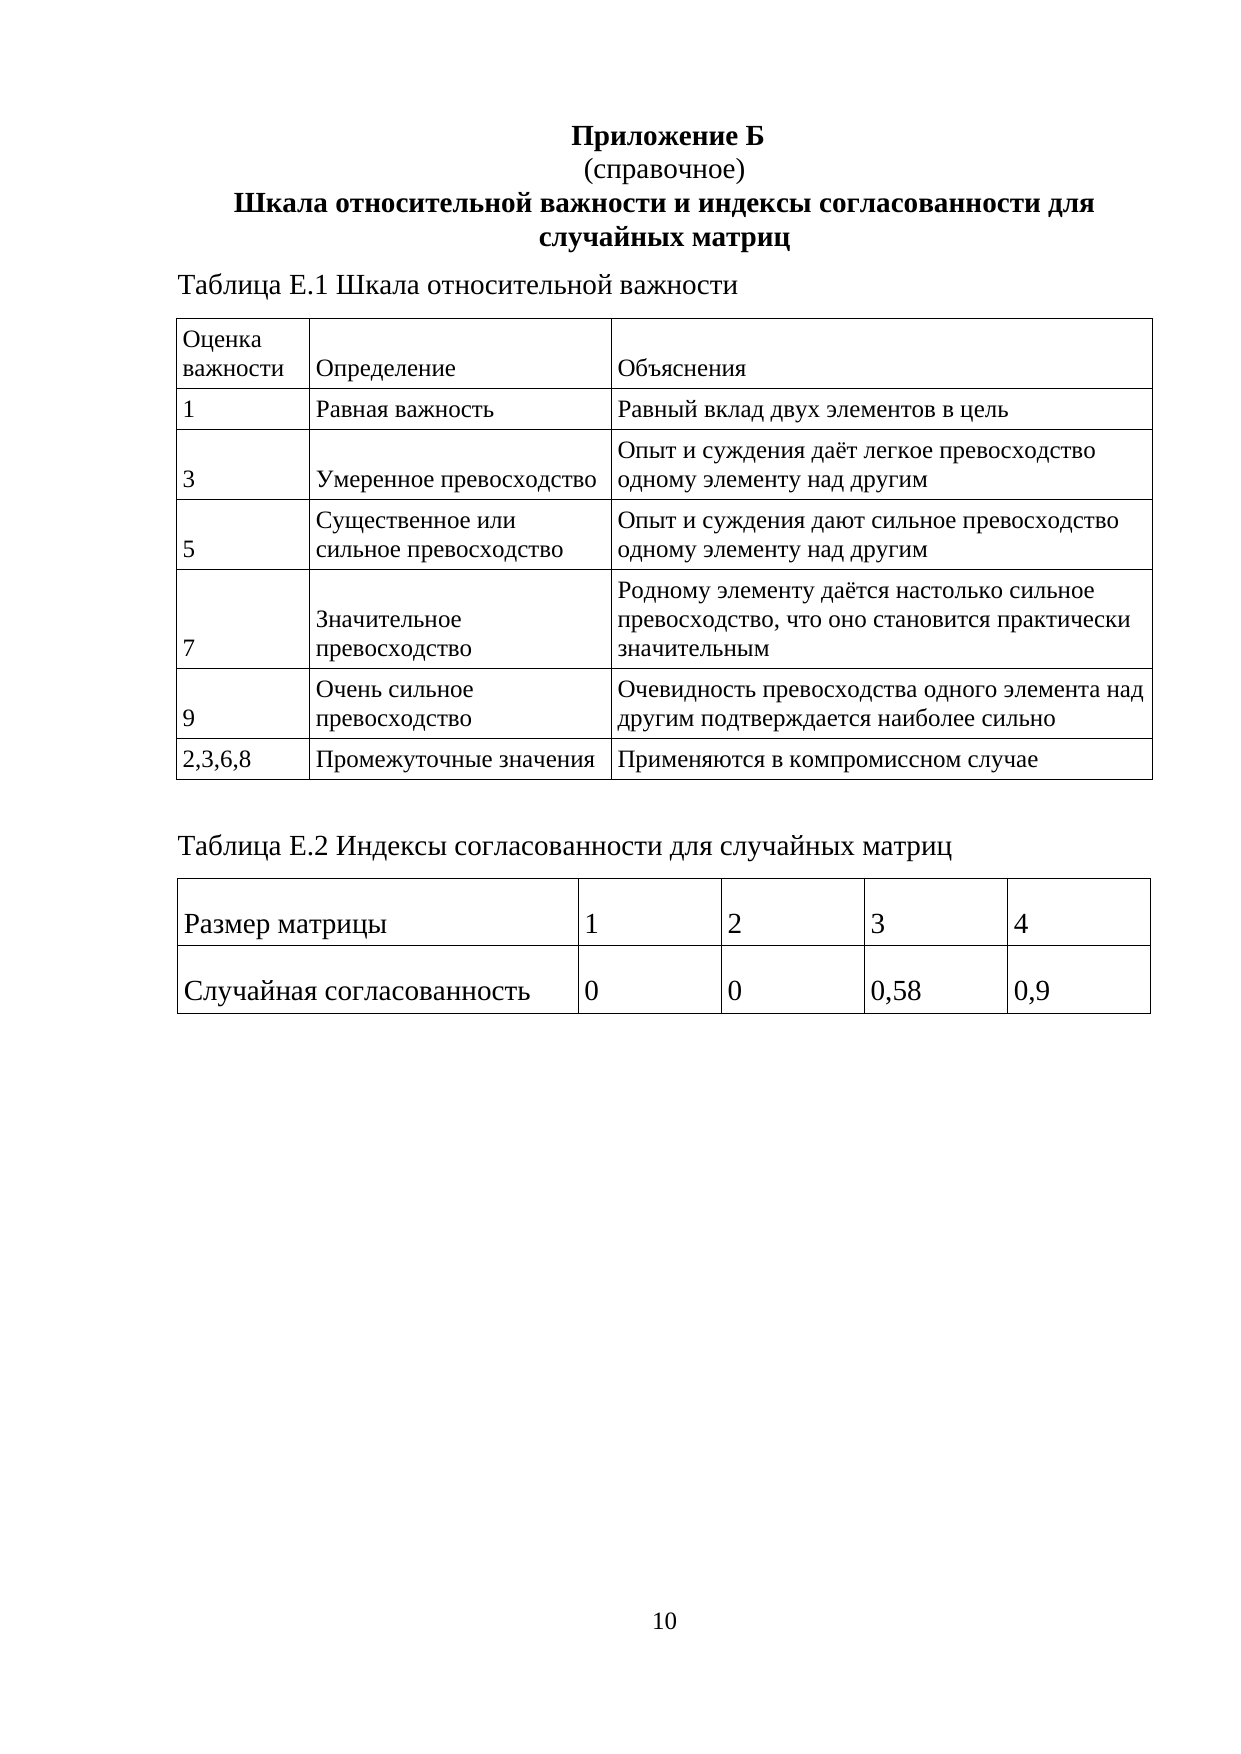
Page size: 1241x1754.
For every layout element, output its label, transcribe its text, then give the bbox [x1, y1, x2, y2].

table_cell 0,58 [865, 946, 1007, 1012]
table_cell Равный вклад двух элементов в цель [612, 389, 1152, 429]
table_cell 2,3,6,8 [177, 739, 309, 779]
table_cell 3 [177, 430, 309, 499]
table_cell Очевидность превосходства одного элемента над другим подтверждается наиболее сильно [612, 669, 1152, 737]
table_header 1 [579, 879, 721, 945]
table_cell Опыт и суждения дают сильное превосходство одному элементу над другим [612, 500, 1152, 569]
table_header Оценка важности [177, 319, 309, 387]
table_cell Случайная согласованность [178, 946, 578, 1012]
table_cell Значительное превосходство [310, 570, 611, 667]
table_cell Равная важность [310, 389, 611, 429]
table_cell 5 [177, 500, 309, 569]
table_cell Промежуточные значения [310, 739, 611, 779]
table_header Объяснения [612, 319, 1152, 387]
table_cell 0 [722, 946, 864, 1012]
table_cell 0,9 [1008, 946, 1150, 1012]
table_cell 7 [177, 570, 309, 667]
table_header Определение [310, 319, 611, 387]
table_cell Умеренное превосходство [310, 430, 611, 499]
text Таблица Е.2 Индексы согласованности для случайных матриц [177, 828, 1152, 862]
table_cell Очень сильное превосходство [310, 669, 611, 737]
table_header Размер матрицы [178, 879, 578, 945]
table_cell 1 [177, 389, 309, 429]
table_cell Существенное или сильное превосходство [310, 500, 611, 569]
text Таблица Е.1 Шкала относительной важности [177, 267, 1152, 301]
table_header 4 [1008, 879, 1150, 945]
subtitle Приложение Б (справочное) Шкала относительной важности и индексы согласованности для случайных матриц [177, 118, 1152, 252]
table_cell Применяются в компромиссном случае [612, 739, 1152, 779]
table_cell Родному элементу даётся настолько сильное превосходство, что оно становится практически значительным [612, 570, 1152, 667]
table_header 2 [722, 879, 864, 945]
table_cell Опыт и суждения даёт легкое превосходство одному элементу над другим [612, 430, 1152, 499]
table_cell 0 [579, 946, 721, 1012]
table_header 3 [865, 879, 1007, 945]
table_cell 9 [177, 669, 309, 737]
